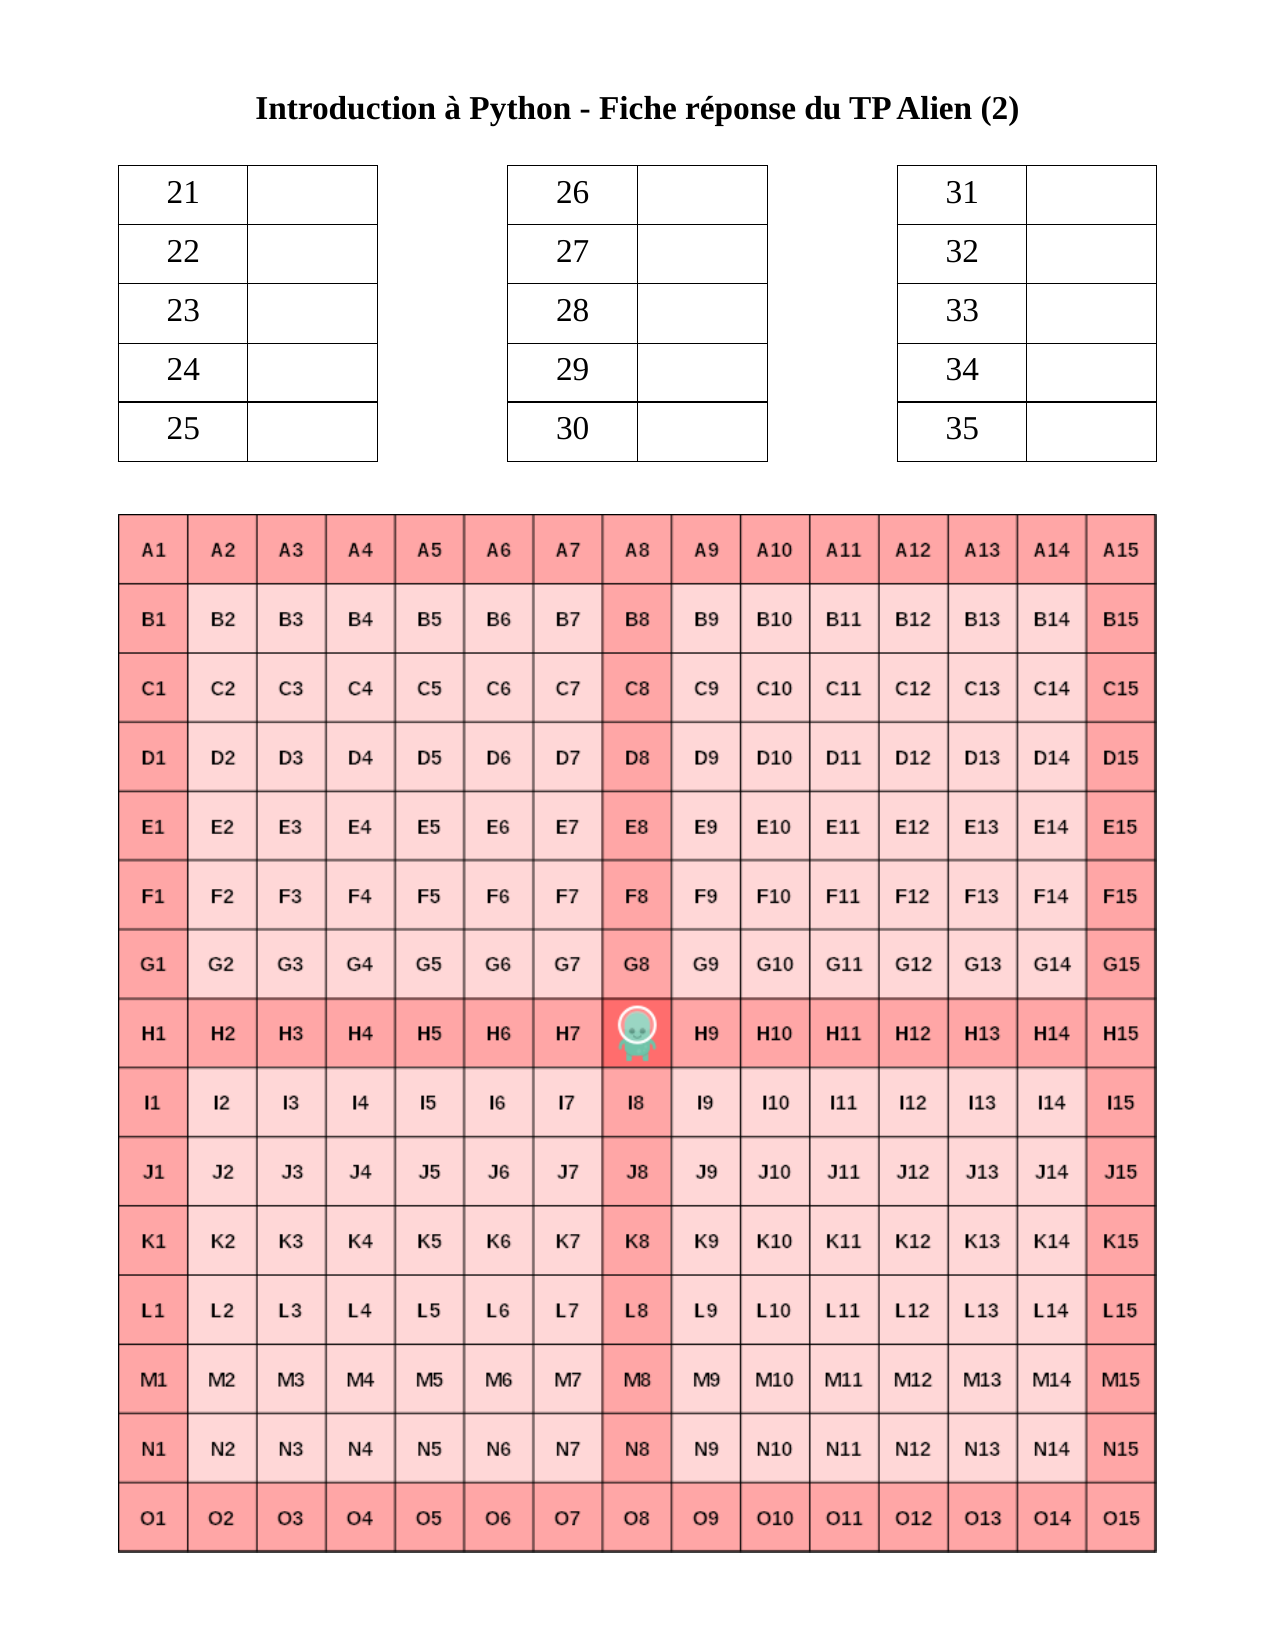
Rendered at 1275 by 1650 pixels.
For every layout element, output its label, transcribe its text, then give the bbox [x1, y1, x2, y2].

table_cell [638, 403, 767, 461]
table_cell 34 [898, 344, 1026, 401]
table_cell [1027, 225, 1156, 283]
table_cell [1027, 403, 1156, 461]
table_cell [1027, 344, 1156, 401]
table_cell [378, 283, 507, 342]
table_cell [1027, 284, 1156, 342]
table_cell 22 [119, 225, 247, 283]
table_cell [378, 343, 507, 401]
table_cell 29 [508, 344, 637, 401]
table_cell [638, 344, 767, 401]
table_header [248, 166, 377, 224]
table_cell [638, 284, 767, 342]
table_cell [768, 224, 897, 283]
table_cell 28 [508, 284, 637, 342]
table_cell [638, 225, 767, 283]
table_cell 32 [898, 225, 1026, 283]
table_cell 24 [119, 344, 247, 401]
table_header [378, 165, 507, 224]
table_cell [248, 403, 377, 461]
table_cell [768, 343, 897, 401]
table_header [768, 165, 897, 224]
table_cell 35 [898, 403, 1026, 461]
table_header 31 [898, 166, 1026, 224]
table_cell 23 [119, 284, 247, 342]
text Introduction à Python - Fiche réponse du TP Alien (2) [118, 88, 1157, 127]
table_header [1027, 166, 1156, 224]
table_cell 27 [508, 225, 637, 283]
table_header [638, 166, 767, 224]
table_cell [768, 283, 897, 342]
table_cell [378, 224, 507, 283]
table_cell [248, 225, 377, 283]
table_header 21 [119, 166, 247, 224]
table_cell 30 [508, 403, 637, 461]
table_cell [378, 401, 507, 461]
table_header 26 [508, 166, 637, 224]
table_cell 25 [119, 403, 247, 461]
table_cell [768, 401, 897, 461]
table_cell 33 [898, 284, 1026, 342]
table_cell [248, 284, 377, 342]
table_cell [248, 344, 377, 401]
picture [118, 514, 1157, 1553]
